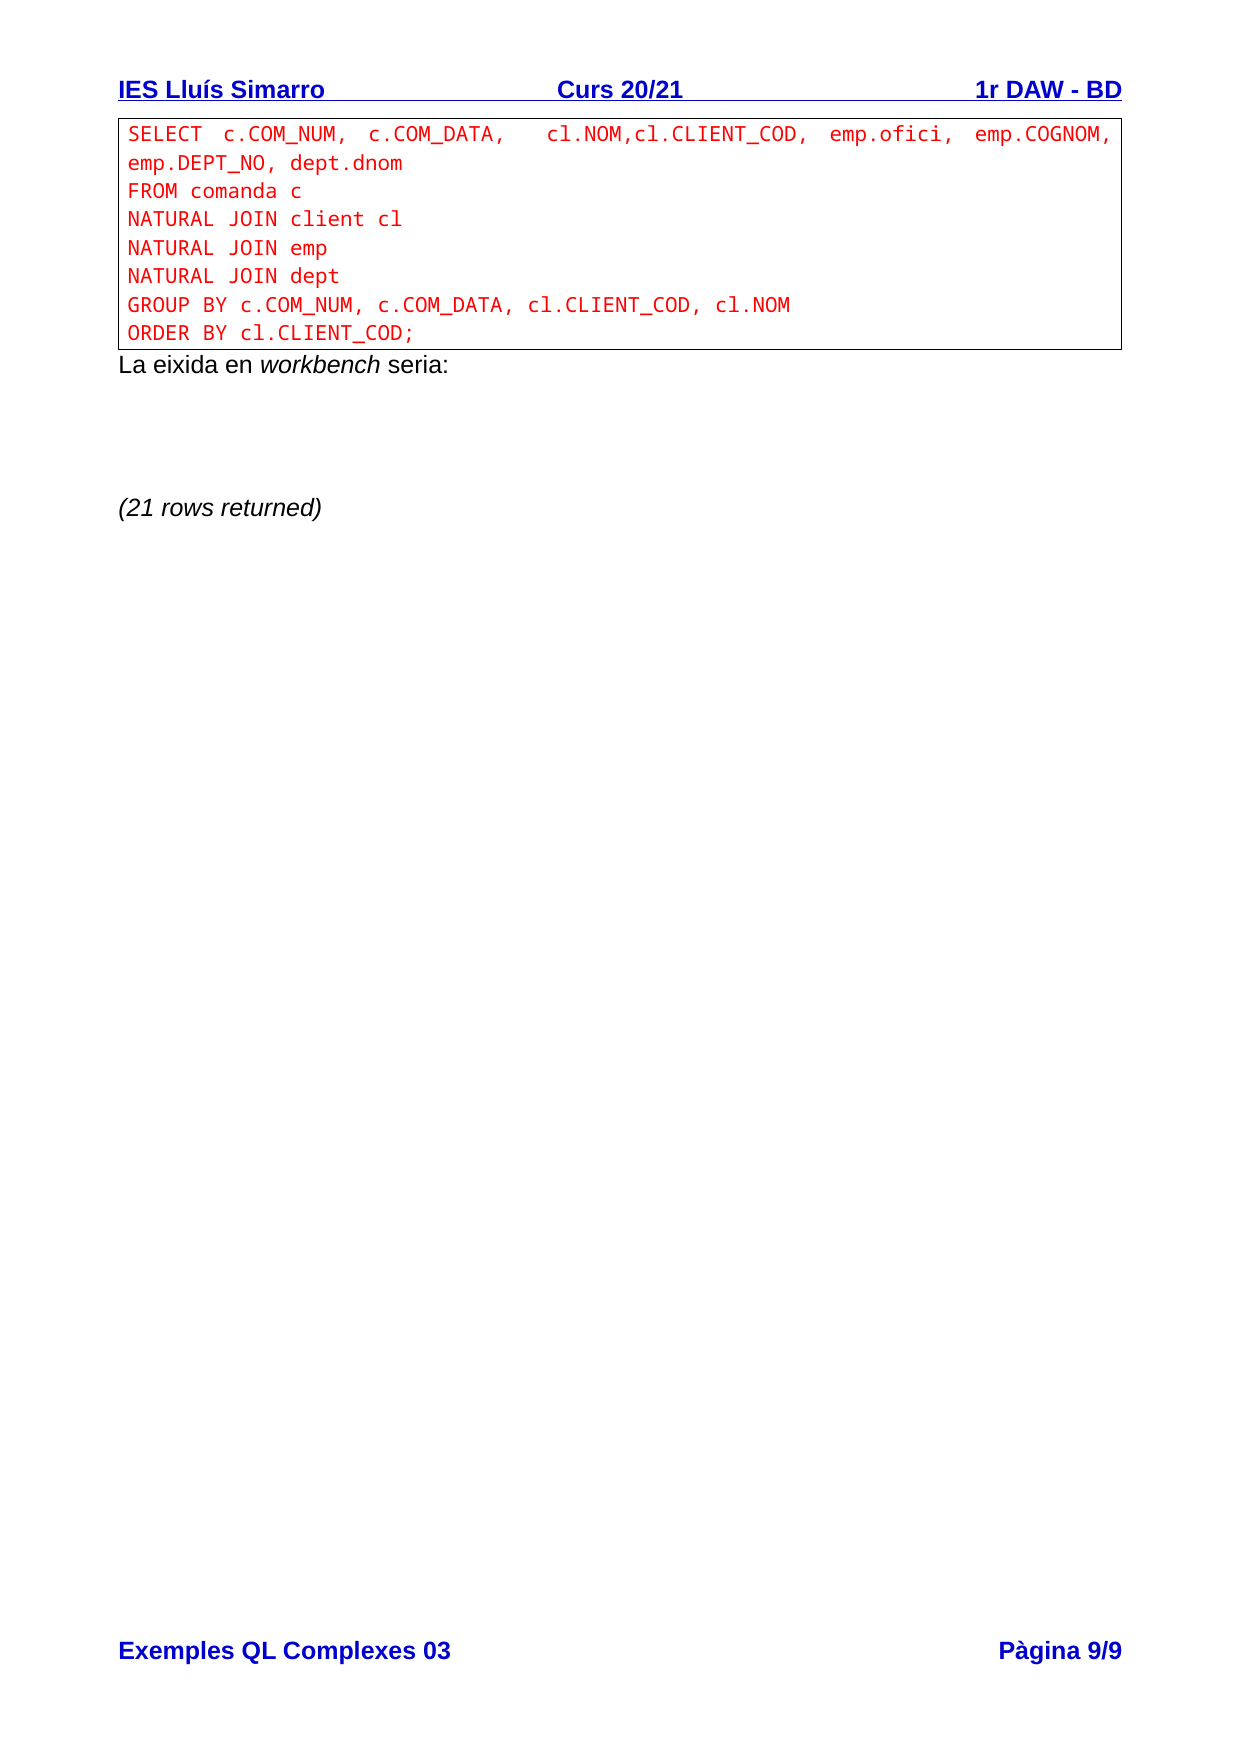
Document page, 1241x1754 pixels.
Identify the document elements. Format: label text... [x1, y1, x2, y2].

text NATURAL JOIN dept [119, 260, 1121, 289]
text ORDER BY cl.CLIENT_COD; [119, 317, 1121, 349]
text GROUP BY c.COM_NUM, c.COM_DATA, cl.CLIENT_COD, cl.NOM [119, 289, 1121, 317]
text NATURAL JOIN client cl [119, 203, 1121, 232]
text FROM comanda c [119, 175, 1121, 203]
text SELECT c.COM_NUM, c.COM_DATA, cl.NOM,cl.CLIENT_COD, emp.ofici, emp.COGNOM, emp.DEPT_NO, dept.dnom [119, 119, 1121, 175]
text NATURAL JOIN emp [119, 232, 1121, 260]
text (21 rows returned) [118, 493, 1122, 522]
text La eixida en workbench seria: [118, 350, 1122, 378]
